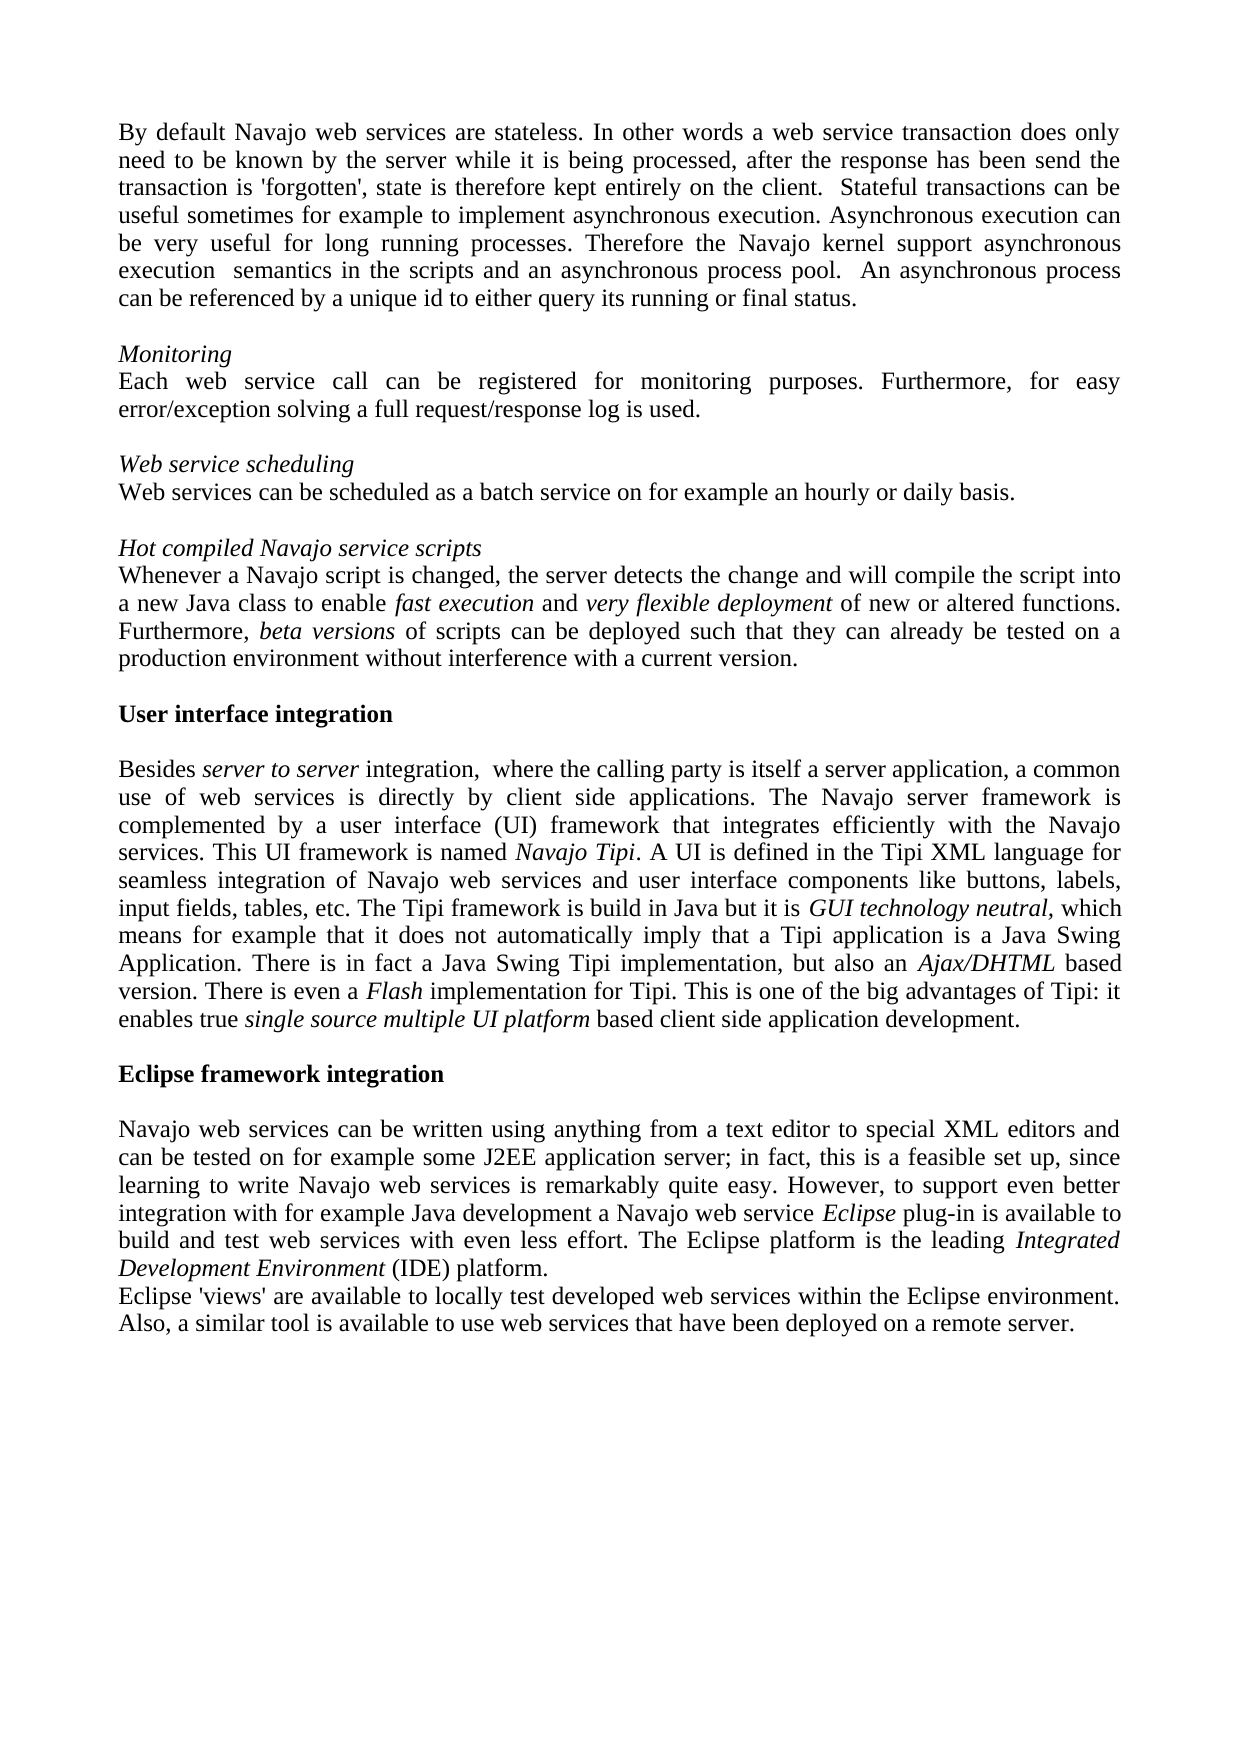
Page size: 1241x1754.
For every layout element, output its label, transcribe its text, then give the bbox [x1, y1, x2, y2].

text Navajo web services can be written using anything from a text editor to special XML editors and can be tested on for example some J2EE application server; in fact, this is a feasible set up, since learning to write Navajo web services is remarkably quite easy. However, to support even better integration with for example Java development a Navajo web service Eclipse plug-in is available to build and test web services with even less effort. The Eclipse platform is the leading Integrated Development Environment (IDE) platform. [118, 1116, 1122, 1282]
text Besides server to server integration, where the calling party is itself a server application, a common use of web services is directly by client side applications. The Navajo server framework is complemented by a user interface (UI) framework that integrates efficiently with the Navajo services. This UI framework is named Navajo Tipi. A UI is defined in the Tipi XML language for seamless integration of Navajo web services and user interface components like buttons, labels, input fields, tables, etc. The Tipi framework is build in Java but it is GUI technology neutral, which means for example that it does not automatically imply that a Tipi application is a Java Swing Application. There is in fact a Java Swing Tipi implementation, but also an Ajax/DHTML based version. There is even a Flash implementation for Tipi. This is one of the big advantages of Tipi: it enables true single source multiple UI platform based client side application development. [118, 755, 1122, 1032]
text Hot compiled Navajo service scripts [118, 534, 1122, 561]
text Web service scheduling [118, 451, 1122, 478]
text Each web service call can be registered for monitoring purposes. Furthermore, for easy error/exception solving a full request/response log is used. [118, 367, 1122, 423]
text Whenever a Navajo script is changed, the server detects the change and will compile the script into a new Java class to enable fast execution and very flexible deployment of new or altered functions. Furthermore, beta versions of scripts can be deployed such that they can already be tested on a production environment without interference with a current version. [118, 561, 1122, 672]
text Monitoring [118, 340, 1122, 367]
text Web services can be scheduled as a batch service on for example an hourly or daily basis. [118, 478, 1122, 506]
text By default Navajo web services are stateless. In other words a web service transaction does only need to be known by the server while it is being processed, after the response has been send the transaction is 'forgotten', state is therefore kept entirely on the client. Stateful transactions can be useful sometimes for example to implement asynchronous execution. Asynchronous execution can be very useful for long running processes. Therefore the Navajo kernel support asynchronous execution semantics in the scripts and an asynchronous process pool. An asynchronous process can be referenced by a unique id to either query its running or final status. [118, 118, 1122, 312]
text User interface integration [118, 700, 1122, 728]
text Eclipse 'views' are available to locally test developed web services within the Eclipse environment. Also, a similar tool is available to use web services that have been deployed on a remote server. [118, 1282, 1122, 1337]
text Eclipse framework integration [118, 1060, 1122, 1088]
